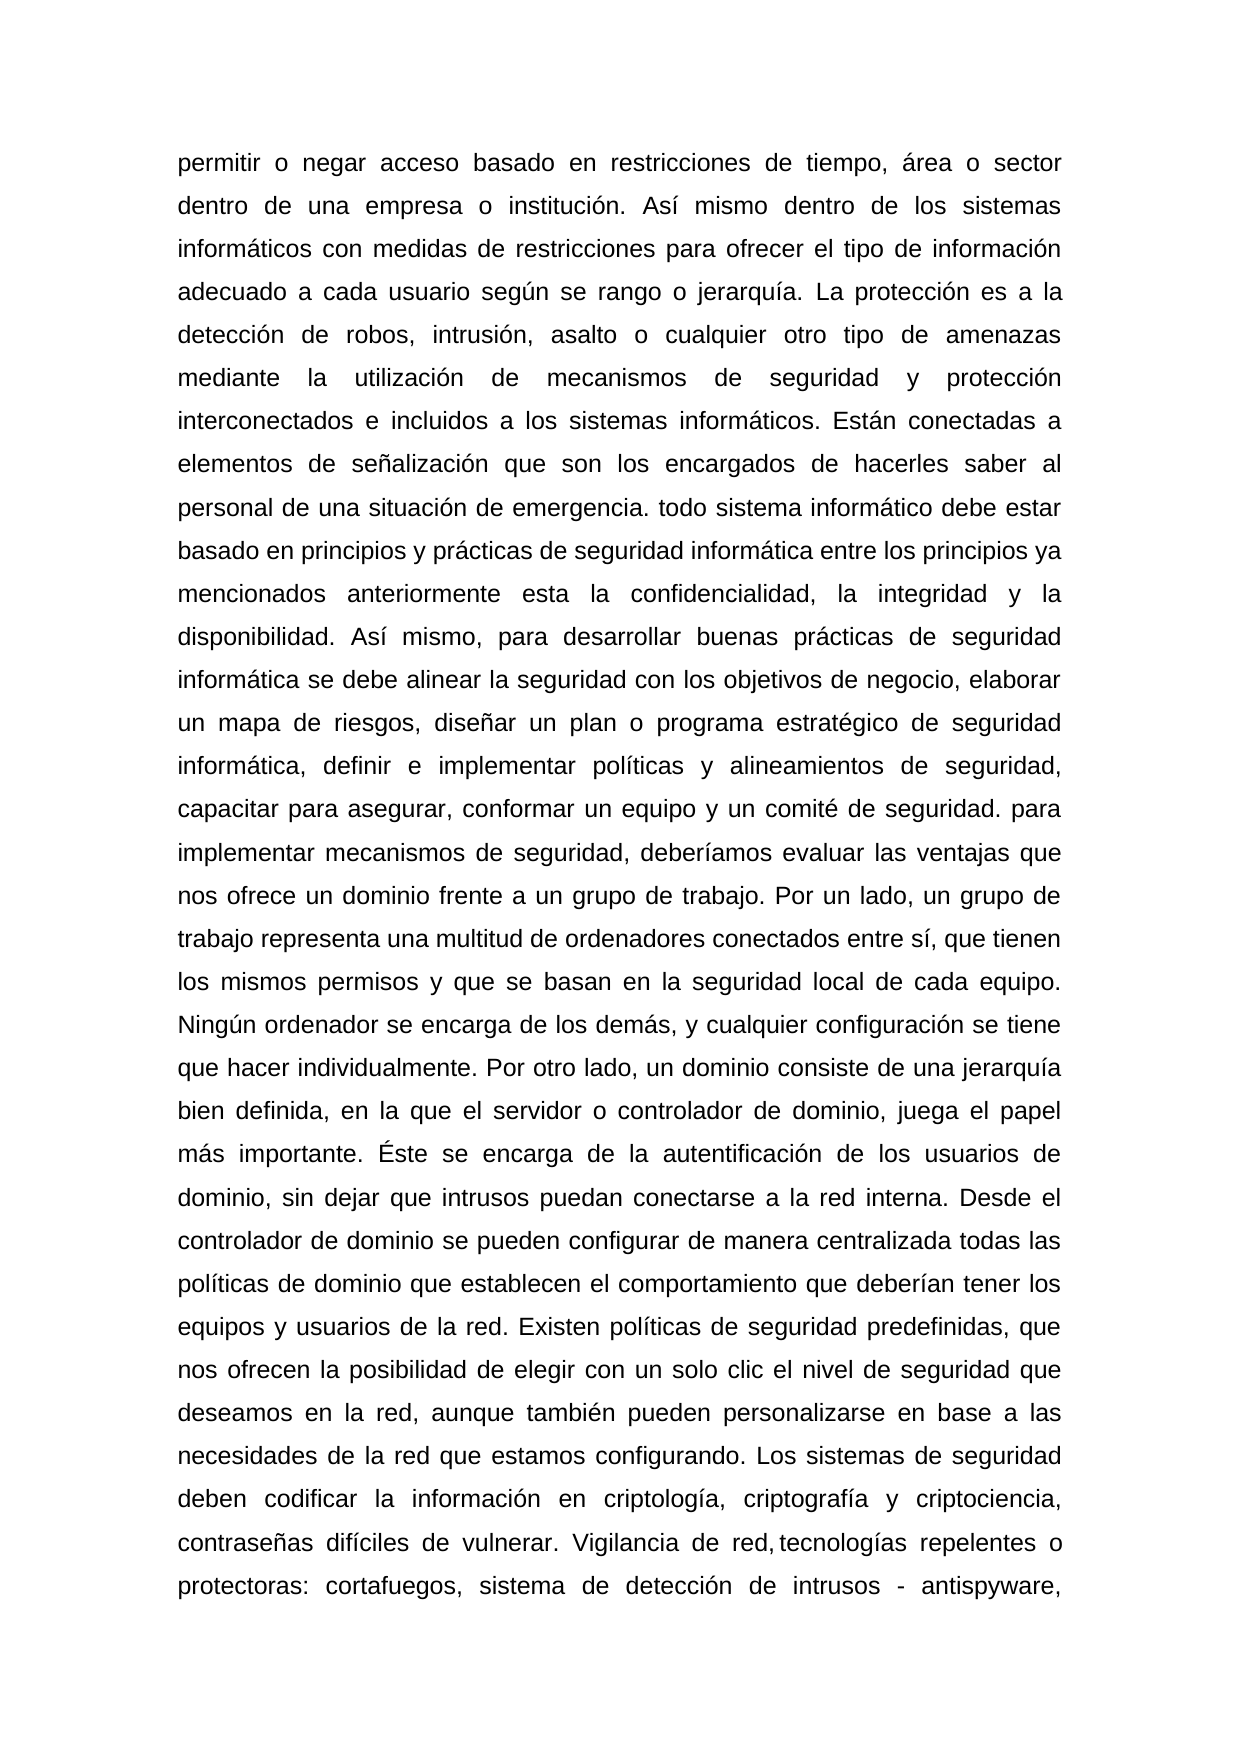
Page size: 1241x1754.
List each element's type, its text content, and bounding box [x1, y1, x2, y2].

text permitir o negar acceso basado en restricciones de tiempo, área o sector dentro de una empresa o institución. Así mismo dentro de los sistemas informáticos con medidas de restricciones para ofrecer el tipo de información adecuado a cada usuario según se rango o jerarquía. La protección es a la detección de robos, intrusión, asalto o cualquier otro tipo de amenazas mediante la utilización de mecanismos de seguridad y protección interconectados e incluidos a los sistemas informáticos. Están conectadas a elementos de señalización que son los encargados de hacerles saber al personal de una situación de emergencia. todo sistema informático debe estar basado en principios y prácticas de seguridad informática entre los principios ya mencionados anteriormente esta la confidencialidad, la integridad y la disponibilidad. Así mismo, para desarrollar buenas prácticas de seguridad informática se debe alinear la seguridad con los objetivos de negocio, elaborar un mapa de riesgos, diseñar un plan o programa estratégico de seguridad informática, definir e implementar políticas y alineamientos de seguridad, capacitar para asegurar, conformar un equipo y un comité de seguridad. para implementar mecanismos de seguridad, deberíamos evaluar las ventajas que nos ofrece un dominio frente a un grupo de trabajo. Por un lado, un grupo de trabajo representa una multitud de ordenadores conectados entre sí, que tienen los mismos permisos y que se basan en la seguridad local de cada equipo. Ningún ordenador se encarga de los demás, y cualquier configuración se tiene que hacer individualmente. Por otro lado, un dominio consiste de una jerarquía bien definida, en la que el servidor o controlador de dominio, juega el papel más importante. Éste se encarga de la autentificación de los usuarios de dominio, sin dejar que intrusos puedan conectarse a la red interna. Desde el controlador de dominio se pueden configurar de manera centralizada todas las políticas de dominio que establecen el comportamiento que deberían tener los equipos y usuarios de la red. Existen políticas de seguridad predefinidas, que nos ofrecen la posibilidad de elegir con un solo clic el nivel de seguridad que deseamos en la red, aunque también pueden personalizarse en base a las necesidades de la red que estamos configurando. Los sistemas de seguridad deben codificar la información en criptología, criptografía y criptociencia, contraseñas difíciles de vulnerar. Vigilancia de red, tecnologías repelentes o protectoras: cortafuegos, sistema de detección de intrusos - antispyware, [177, 148, 1063, 1599]
